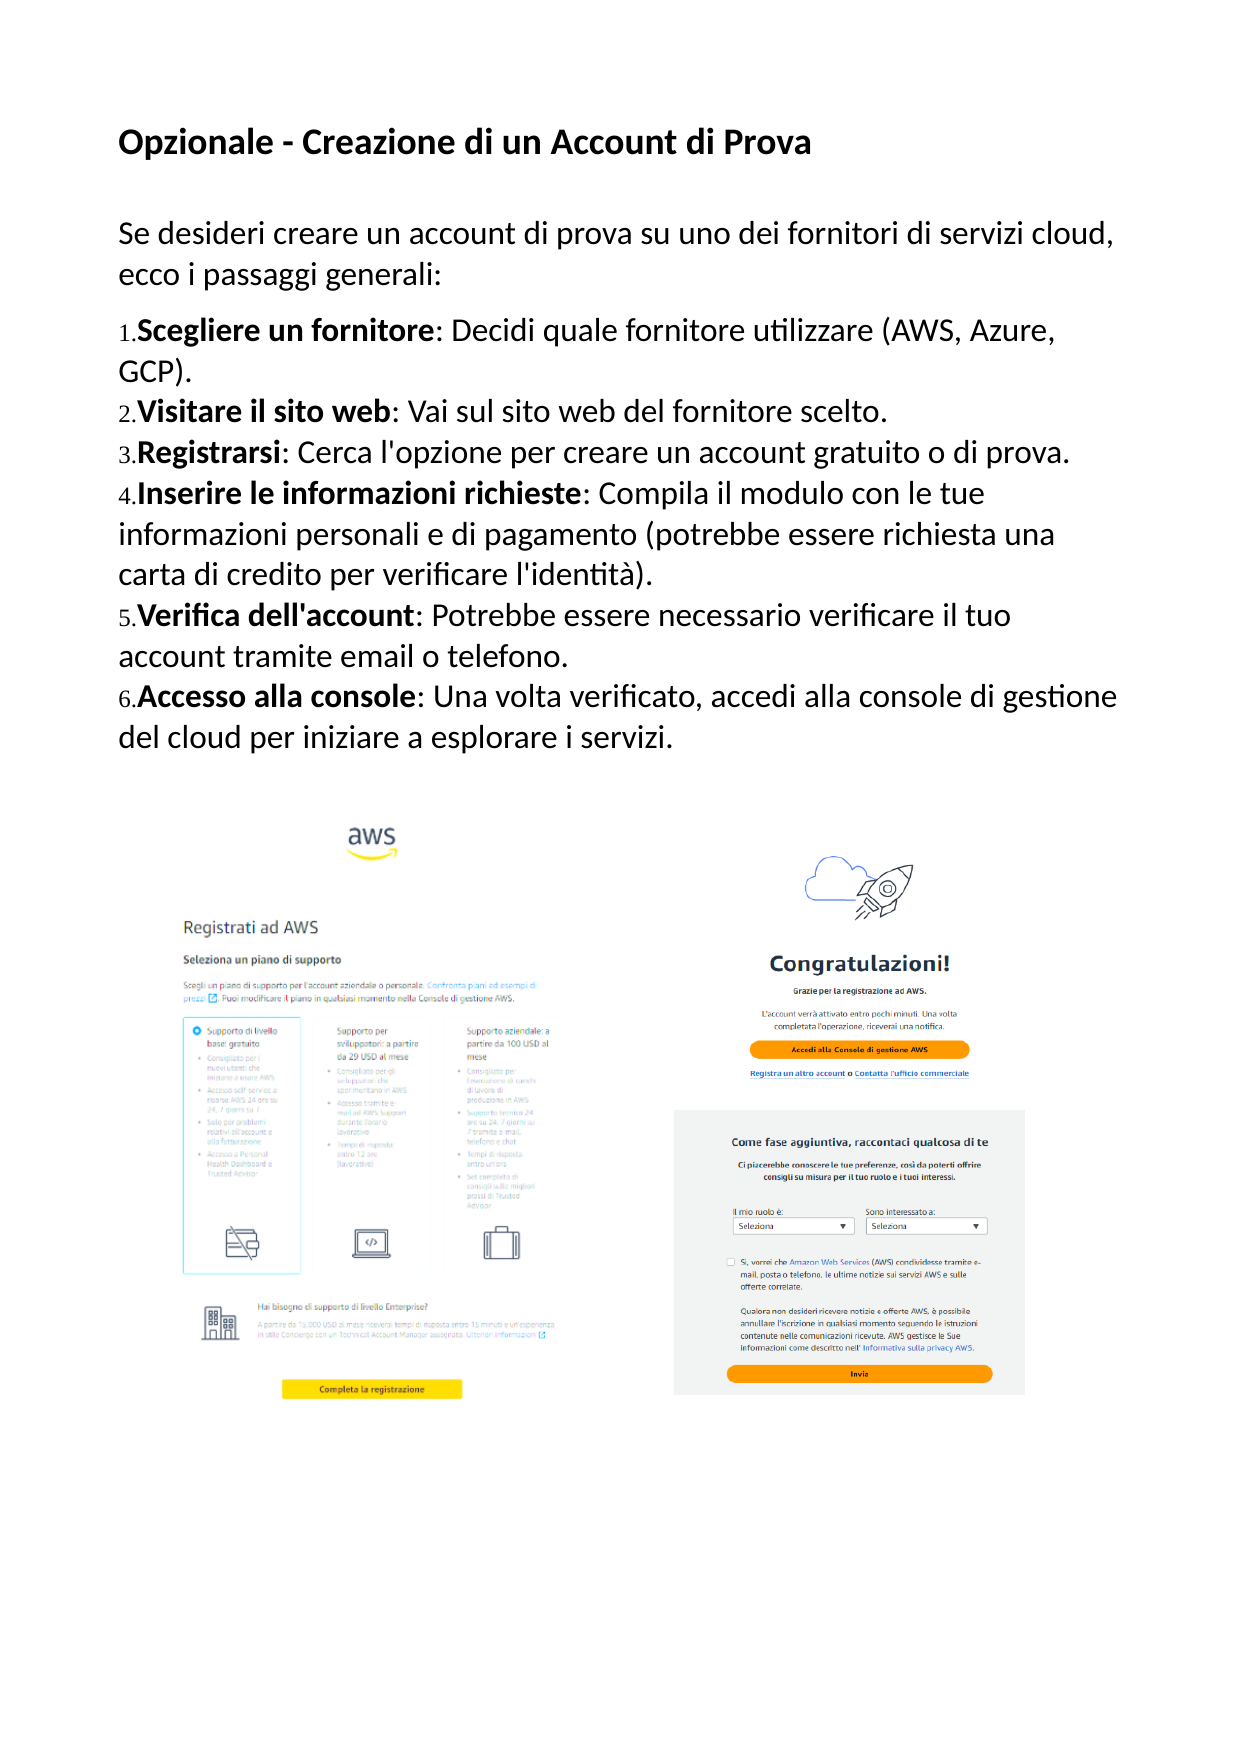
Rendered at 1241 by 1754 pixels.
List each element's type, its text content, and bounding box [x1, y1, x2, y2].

subtitle Opzionale - Creazione di un Account di Prova [118, 118, 1122, 164]
list Scegliere un fornitore: Decidi quale fornitore utilizzare (AWS, Azure, GCP). [118, 309, 1122, 390]
list Visitare il sito web: Vai sul sito web del fornitore scelto. [118, 390, 1122, 431]
list Registrarsi: Cerca l'opzione per creare un account gratuito o di prova. [118, 431, 1122, 472]
list Inserire le informazioni richieste: Compila il modulo con le tue informazioni personali e di pagamento (potrebbe essere richiesta una carta di credito per verificare l'identità). [118, 472, 1122, 594]
picture [157, 811, 577, 1420]
list Accesso alla console: Una volta verificato, accedi alla console di gestione del cloud per iniziare a esplorare i servizi. [118, 676, 1122, 757]
list Verifica dell'account: Potrebbe essere necessario verificare il tuo account tramite email o telefono. [118, 594, 1122, 676]
picture [673, 838, 1025, 1395]
text Se desideri creare un account di prova su uno dei fornitori di servizi cloud, ecco i passaggi generali: [118, 212, 1122, 293]
